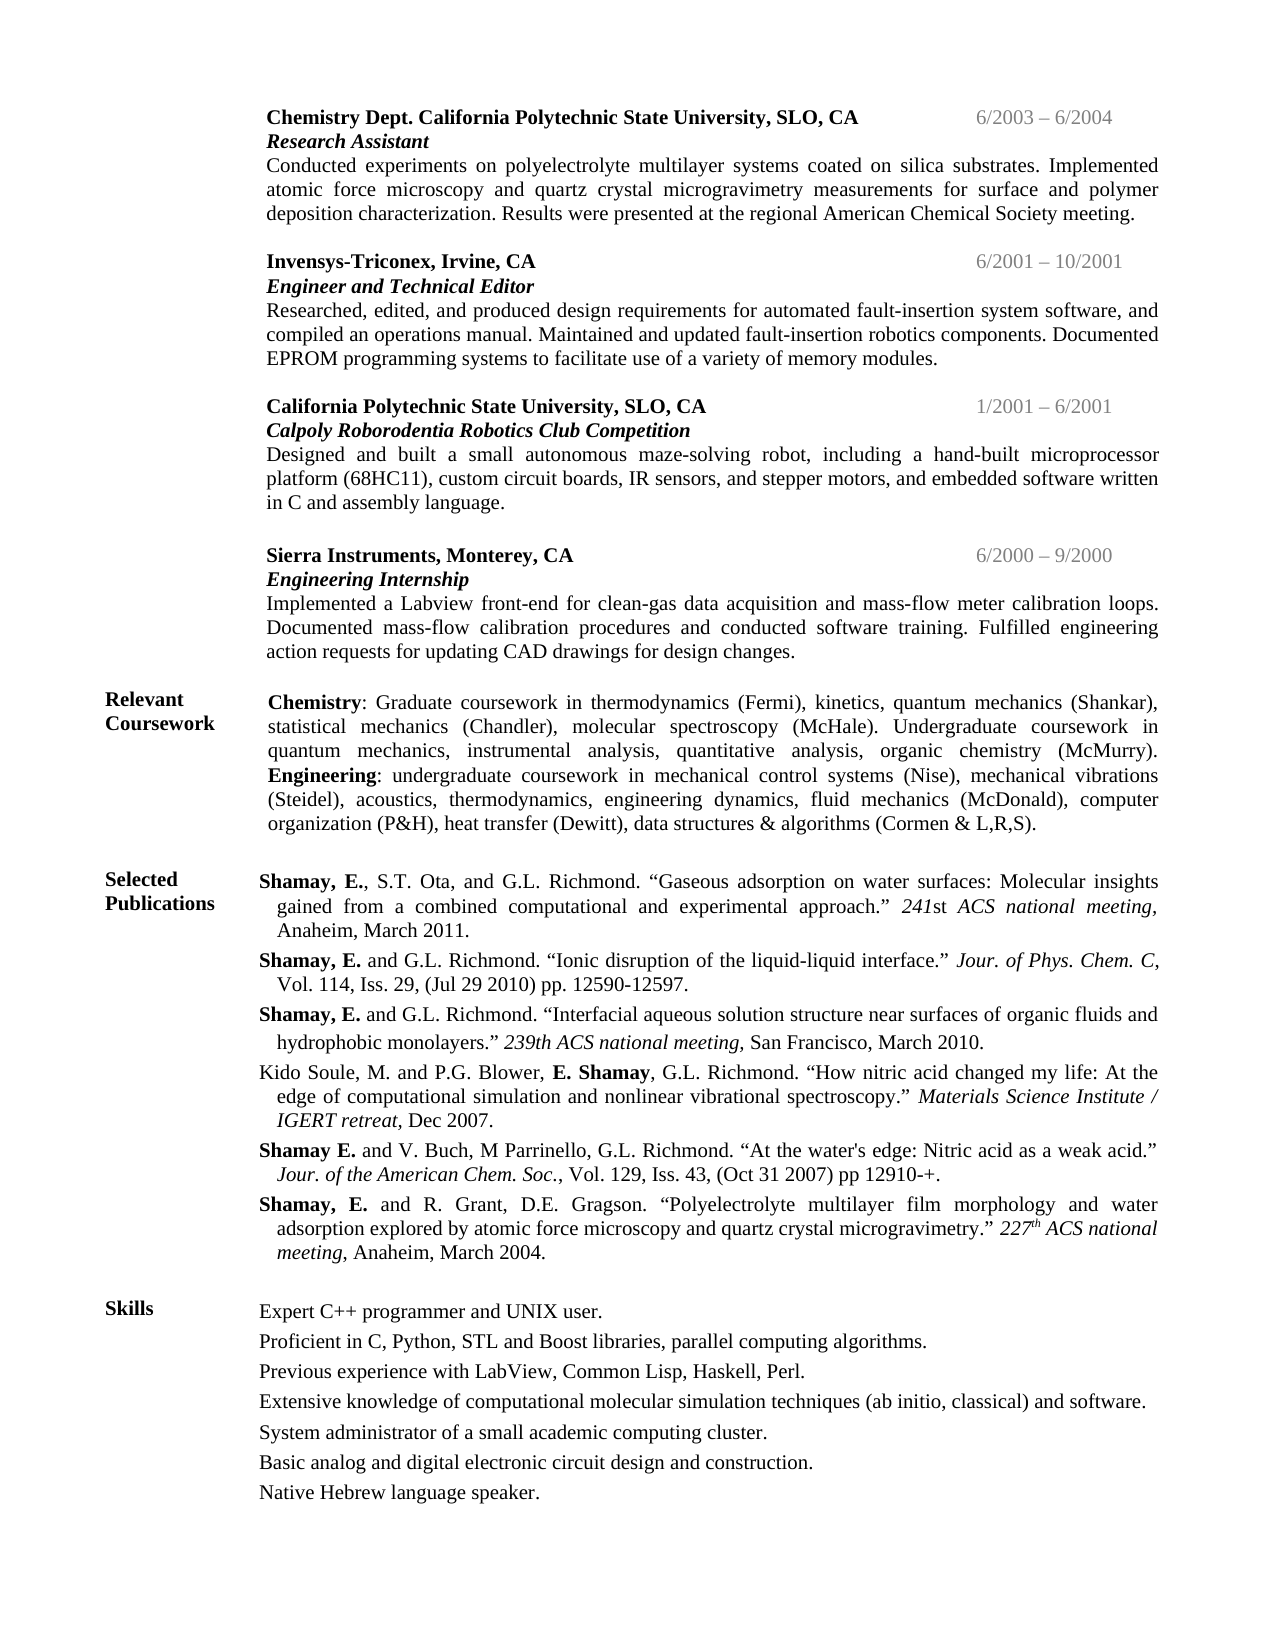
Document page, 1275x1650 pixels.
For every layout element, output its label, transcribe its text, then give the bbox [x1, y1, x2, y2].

table_cell [965, 129, 1171, 153]
table_cell Implemented a Labview front-end for clean-gas data acquisition and mass-flow meter calibration loops. Documented mass-flow calibration procedures and conducted software training. Fulfilled engineering action requests for updating CAD drawings for design changes. [255, 591, 1171, 663]
table_header Chemistry: Graduate coursework in thermodynamics (Fermi), kinetics, quantum mechanics (Shankar), statistical mechanics (Chandler), molecular spectroscopy (McHale). Undergraduate coursework in quantum mechanics, instrumental analysis, quantitative analysis, organic chemistry (McMurry). Engineering: undergraduate coursework in mechanical control systems (Nise), mechanical vibrations (Steidel), acoustics, thermodynamics, engineering dynamics, fluid mechanics (McDonald), computer organization (P&H), heat transfer (Dewitt), data structures & algorithms (Cormen & L,R,S). [256, 687, 1171, 838]
table_header 6/2000 – 9/2000 [965, 543, 1171, 567]
table_cell [965, 274, 1171, 298]
table_cell [965, 567, 1171, 591]
table_cell Calpoly Roborodentia Robotics Club Competition [255, 418, 964, 442]
table_cell Conducted experiments on polyelectrolyte multilayer systems coated on silica substrates. Implemented atomic force microscopy and quartz crystal microgravimetry measurements for surface and polymer deposition characterization. Results were presented at the regional American Chemical Society meeting. [255, 153, 1171, 225]
table_header Expert C++ programmer and UNIX user. Proficient in C, Python, STL and Boost libraries, parallel computing algorithms. Previous experience with LabView, Common Lisp, Haskell, Perl. Extensive knowledge of computational molecular simulation techniques (ab initio, classical) and software. System administrator of a small academic computing cluster. Basic analog and digital electronic circuit design and construction. Native Hebrew language speaker. [256, 1296, 1171, 1507]
table_header Sierra Instruments, Monterey, CA [255, 543, 964, 567]
table_cell [965, 418, 1171, 442]
table_cell Engineering Internship [255, 567, 964, 591]
table_header Selected Publications [94, 866, 256, 1267]
table_header Relevant Coursework [94, 687, 256, 838]
table_header Invensys-Triconex, Irvine, CA [255, 250, 964, 273]
table_header 6/2003 – 6/2004 [965, 105, 1171, 129]
table_cell Engineer and Technical Editor [255, 274, 964, 298]
table_header Skills [94, 1296, 256, 1507]
table_cell Research Assistant [255, 129, 964, 153]
table_header Shamay, E., S.T. Ota, and G.L. Richmond. “Gaseous adsorption on water surfaces: Molecular insights gained from a combined computational and experimental approach.” 241st ACS national meeting, Anaheim, March 2011. Shamay, E. and G.L. Richmond. “Ionic disruption of the liquid-liquid interface.” Jour. of Phys. Chem. C, Vol. 114, Iss. 29, (Jul 29 2010) pp. 12590-12597. Shamay, E. and G.L. Richmond. “Interfacial aqueous solution structure near surfaces of organic fluids and hydrophobic monolayers.” 239th ACS national meeting, San Francisco, March 2010. Kido Soule, M. and P.G. Blower, E. Shamay, G.L. Richmond. “How nitric acid changed my life: At the edge of computational simulation and nonlinear vibrational spectroscopy.” Materials Science Institute / IGERT retreat, Dec 2007. Shamay E. and V. Buch, M Parrinello, G.L. Richmond. “At the water's edge: Nitric acid as a weak acid.” Jour. of the American Chem. Soc., Vol. 129, Iss. 43, (Oct 31 2007) pp 12910-+. Shamay, E. and R. Grant, D.E. Gragson. “Polyelectrolyte multilayer film morphology and water adsorption explored by atomic force microscopy and quartz crystal microgravimetry.” 227th ACS national meeting, Anaheim, March 2004. [256, 866, 1171, 1267]
table_header 1/2001 – 6/2001 [965, 394, 1171, 418]
table_cell Researched, edited, and produced design requirements for automated fault-insertion system software, and compiled an operations manual. Maintained and updated fault-insertion robotics components. Documented EPROM programming systems to facilitate use of a variety of memory modules. [255, 298, 1171, 370]
table_header California Polytechnic State University, SLO, CA [255, 394, 964, 418]
table_cell Designed and built a small autonomous maze-solving robot, including a hand-built microprocessor platform (68HC11), custom circuit boards, IR sensors, and stepper motors, and embedded software written in C and assembly language. [255, 442, 1171, 514]
table_header 6/2001 ­– 10/2001 [965, 250, 1171, 273]
table_header Chemistry Dept. California Polytechnic State University, SLO, CA [255, 105, 964, 129]
